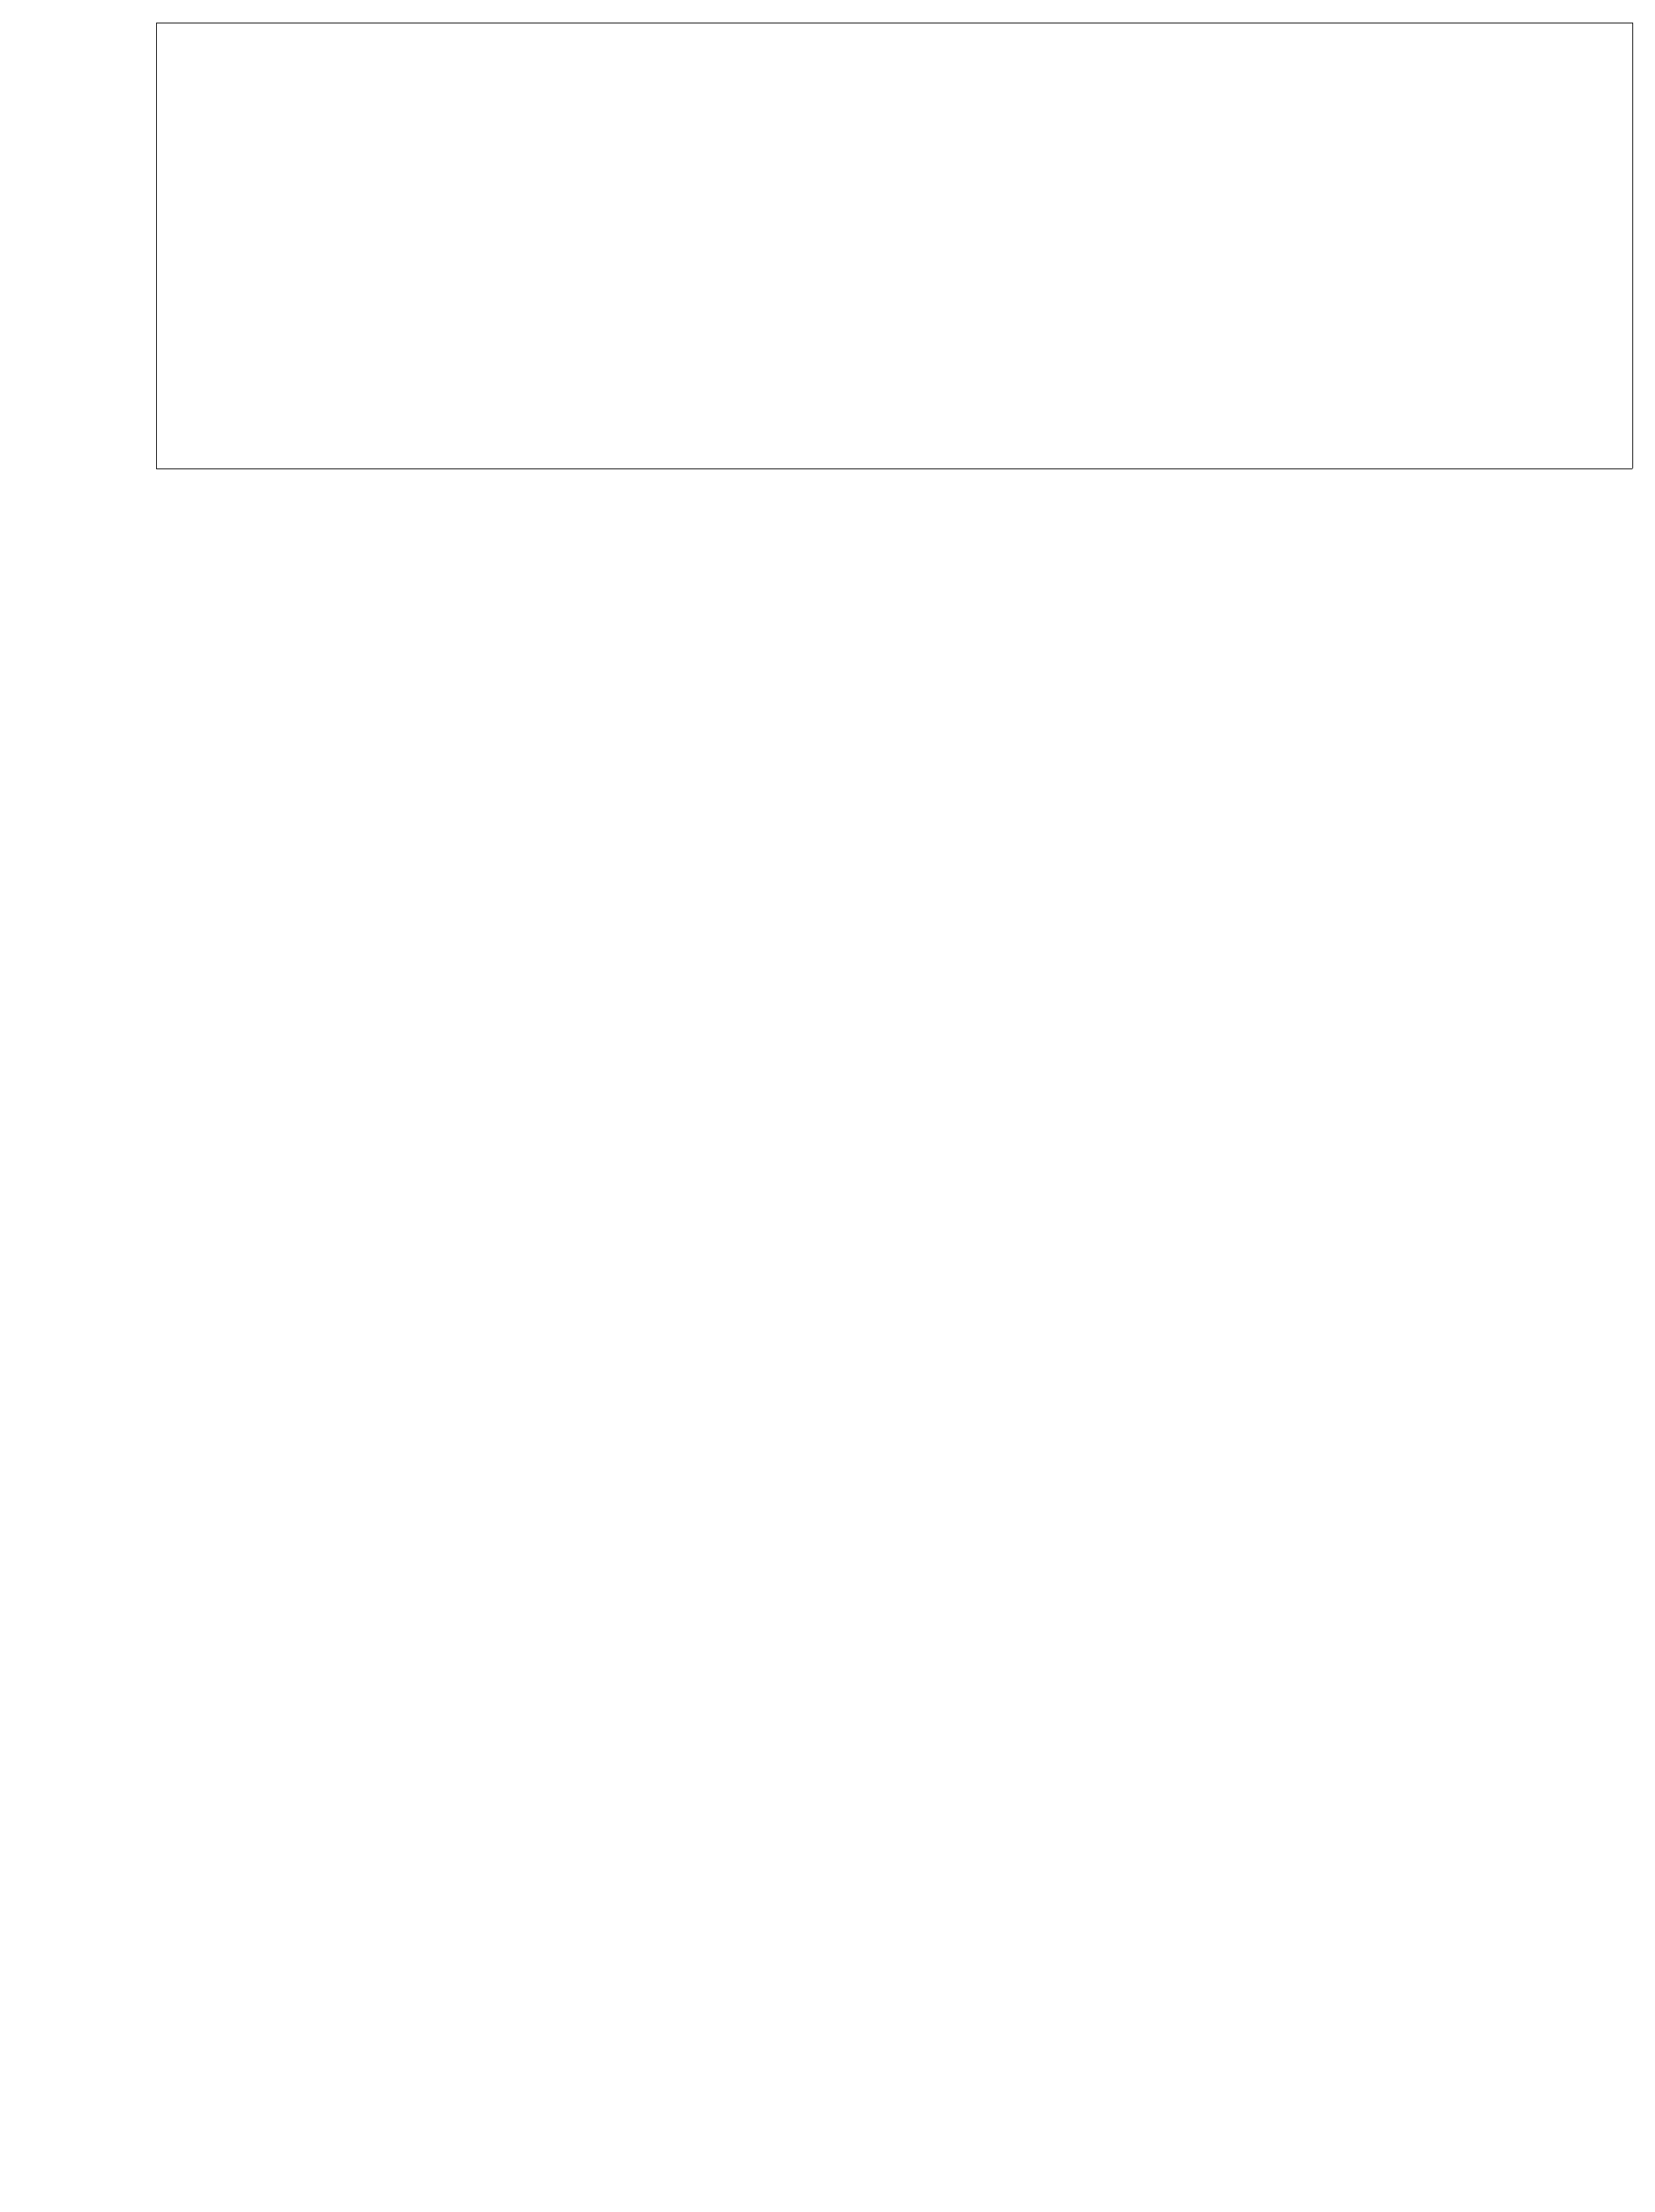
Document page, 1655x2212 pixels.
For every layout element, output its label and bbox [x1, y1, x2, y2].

table_cell [157, 23, 1632, 469]
